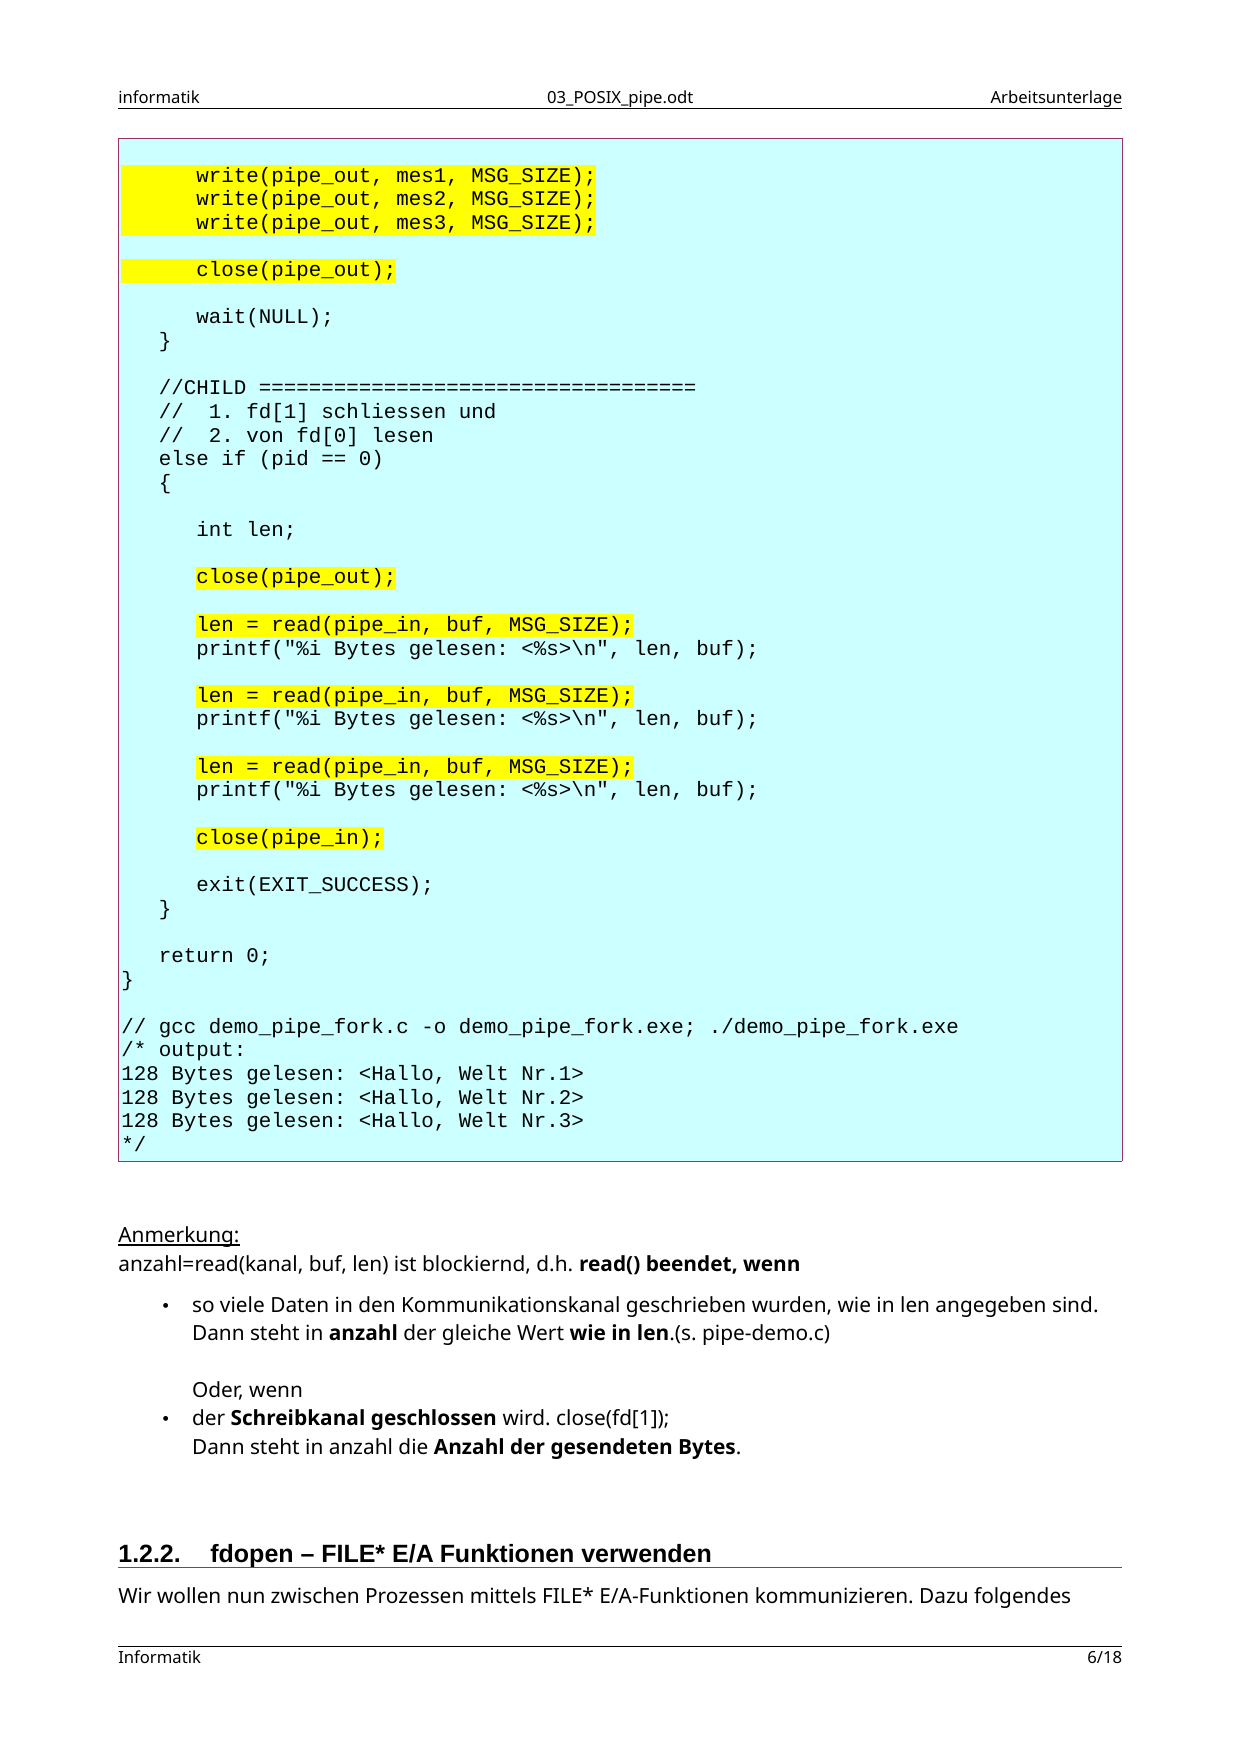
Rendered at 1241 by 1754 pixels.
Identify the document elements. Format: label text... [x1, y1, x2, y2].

text printf("%i Bytes gelesen: <%s>\n", len, buf); [119, 776, 1122, 800]
text printf("%i Bytes gelesen: <%s>\n", len, buf); [119, 705, 1122, 729]
text else if (pid == 0) [119, 445, 1122, 469]
text //CHILD =================================== [119, 374, 1122, 398]
text len = read(pipe_in, buf, MSG_SIZE); [119, 611, 1122, 634]
text 128 Bytes gelesen: <Hallo, Welt Nr.2> [119, 1084, 1122, 1107]
text return 0; [119, 942, 1122, 966]
text // 1. fd[1] schliessen und [119, 398, 1122, 422]
text close(pipe_in); [119, 824, 1122, 847]
text printf("%i Bytes gelesen: <%s>\n", len, buf); [119, 634, 1122, 658]
list so viele Daten in den Kommunikationskanal geschrieben wurden, wie in len angegeben sind. Dann steht in anzahl der gleiche Wert wie in len.(s. pipe-demo.c) Oder, wenn [162, 1290, 1122, 1403]
text 128 Bytes gelesen: <Hallo, Welt Nr.1> [119, 1060, 1122, 1084]
text int len; [119, 516, 1122, 540]
text // gcc demo_pipe_fork.c -o demo_pipe_fork.exe; ./demo_pipe_fork.exe [119, 1013, 1122, 1036]
text wait(NULL); [119, 303, 1122, 327]
text exit(EXIT_SUCCESS); [119, 871, 1122, 894]
text write(pipe_out, mes2, MSG_SIZE); [119, 185, 1122, 209]
text len = read(pipe_in, buf, MSG_SIZE); [119, 682, 1122, 705]
text len = read(pipe_in, buf, MSG_SIZE); [119, 753, 1122, 776]
text { [119, 469, 1122, 493]
text } [119, 327, 1122, 351]
text close(pipe_out); [119, 563, 1122, 587]
text close(pipe_out); [119, 256, 1122, 280]
list der Schreibkanal geschlossen wird. close(fd[1]); Dann steht in anzahl die Anzahl der gesendeten Bytes. [162, 1403, 1122, 1460]
text } [119, 894, 1122, 918]
text /* output: [119, 1036, 1122, 1060]
text write(pipe_out, mes1, MSG_SIZE); [119, 162, 1122, 185]
text Anmerkung: anzahl=read(kanal, buf, len) ist blockiernd, d.h. read() beendet, wenn [118, 1220, 1122, 1277]
text // 2. von fd[0] lesen [119, 422, 1122, 445]
text } [119, 966, 1122, 989]
text 128 Bytes gelesen: <Hallo, Welt Nr.3> [119, 1107, 1122, 1131]
text Wir wollen nun zwischen Prozessen mittels FILE* E/A-Funktionen kommunizieren. Dazu folgendes [118, 1581, 1122, 1609]
text write(pipe_out, mes3, MSG_SIZE); [119, 209, 1122, 232]
subtitle fdopen – FILE* E/A Funktionen verwenden [118, 1538, 1122, 1567]
text */ [119, 1131, 1122, 1161]
